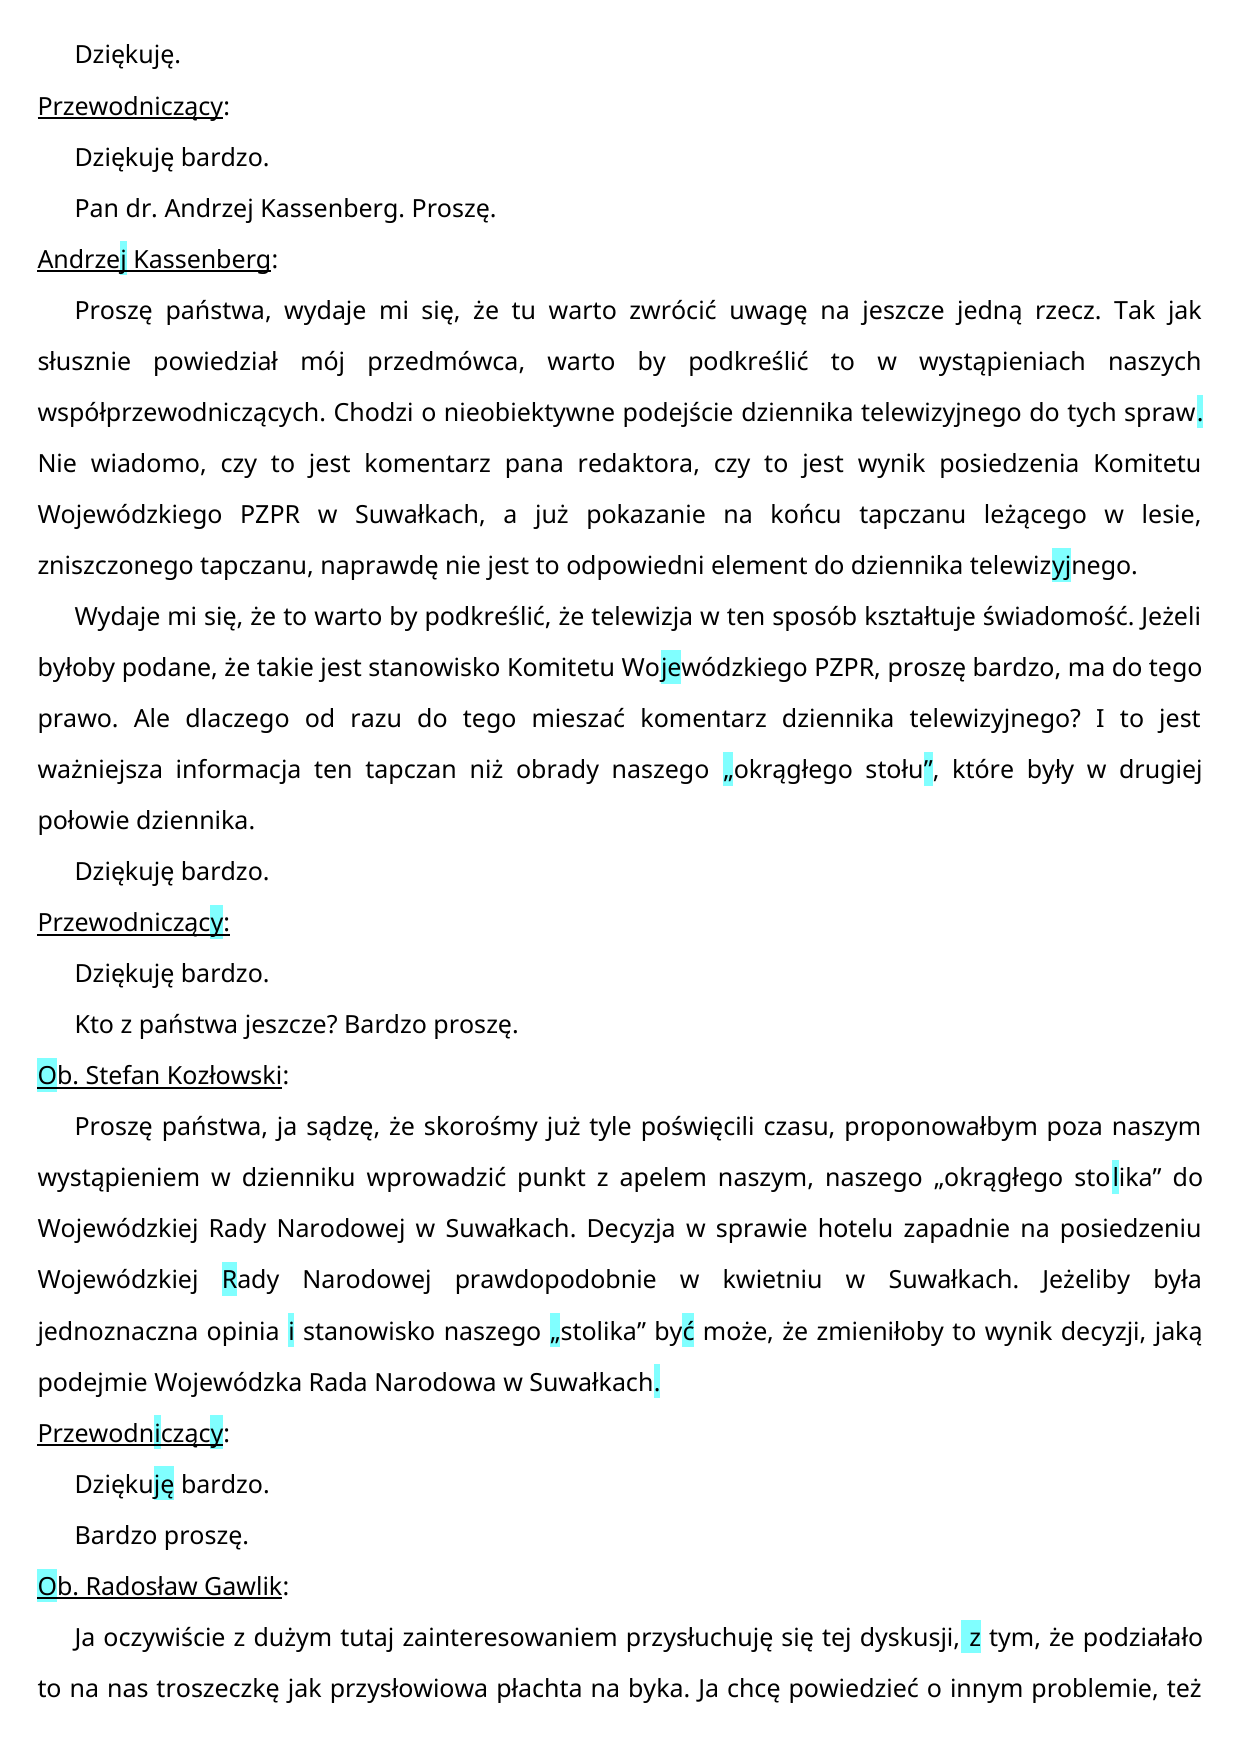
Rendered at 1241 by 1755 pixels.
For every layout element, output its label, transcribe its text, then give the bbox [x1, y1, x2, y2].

text Andrzej Kassenberg: [37, 241, 1203, 275]
text Kto z państwa jeszcze? Bardzo proszę. [37, 1007, 1203, 1041]
text Wydaje mi się, że to warto by podkreślić, że telewizja w ten sposób kształtuje świadomość. Jeżeli byłoby podane, że takie jest stanowisko Komitetu Wojewódzkiego PZPR, proszę bardzo, ma do tego prawo. Ale dlaczego od razu do tego mieszać komentarz dziennika telewizyjnego? I to jest ważniejsza informacja ten tapczan niż obrady naszego „okrągłego stołu”, które były w drugiej połowie dziennika. [37, 599, 1203, 837]
text Dziękuję bardzo. [37, 139, 1203, 173]
text Dziękuję bardzo. [37, 854, 1203, 888]
text Proszę państwa, ja sądzę, że skorośmy już tyle poświęcili czasu, proponowałbym poza naszym wystąpieniem w dzienniku wprowadzić punkt z apelem naszym, naszego „okrągłego stolika” do Wojewódzkiej Rady Narodowej w Suwałkach. Decyzja w sprawie hotelu zapadnie na posiedzeniu Wojewódzkiej Rady Narodowej prawdopodobnie w kwietniu w Suwałkach. Jeżeliby była jednoznaczna opinia i stanowisko naszego „stolika” być może, że zmieniłoby to wynik decyzji, jaką podejmie Wojewódzka Rada Narodowa w Suwałkach. [37, 1109, 1203, 1398]
text Przewodniczący: [37, 88, 1203, 122]
text Ob. Stefan Kozłowski: [37, 1058, 1203, 1092]
text Dziękuję bardzo. [37, 1466, 1203, 1500]
text Bardzo proszę. [37, 1517, 1203, 1551]
text Pan dr. Andrzej Kassenberg. Proszę. [37, 190, 1203, 224]
text Przewodniczący: [37, 905, 1203, 939]
text Dziękuję bardzo. [37, 956, 1203, 990]
text Dziękuję. [37, 37, 1203, 71]
text Ob. Radosław Gawlik: [37, 1568, 1203, 1602]
text Przewodniczący: [37, 1415, 1203, 1449]
text Proszę państwa, wydaje mi się, że tu warto zwrócić uwagę na jeszcze jedną rzecz. Tak jak słusznie powiedział mój przedmówca, warto by podkreślić to w wystąpieniach naszych współprzewodniczących. Chodzi o nieobiektywne podejście dziennika telewizyjnego do tych spraw. Nie wiadomo, czy to jest komentarz pana redaktora, czy to jest wynik posiedzenia Komitetu Wojewódzkiego PZPR w Suwałkach, a już pokazanie na końcu tapczanu leżącego w lesie, zniszczonego tapczanu, naprawdę nie jest to odpowiedni element do dziennika telewizyjnego. [37, 292, 1203, 582]
text Ja oczywiście z dużym tutaj zainteresowaniem przysłuchuję się tej dyskusji, z tym, że podziałało to na nas troszeczkę jak przysłowiowa płachta na byka. Ja chcę powiedzieć o innym problemie, też [37, 1619, 1203, 1704]
